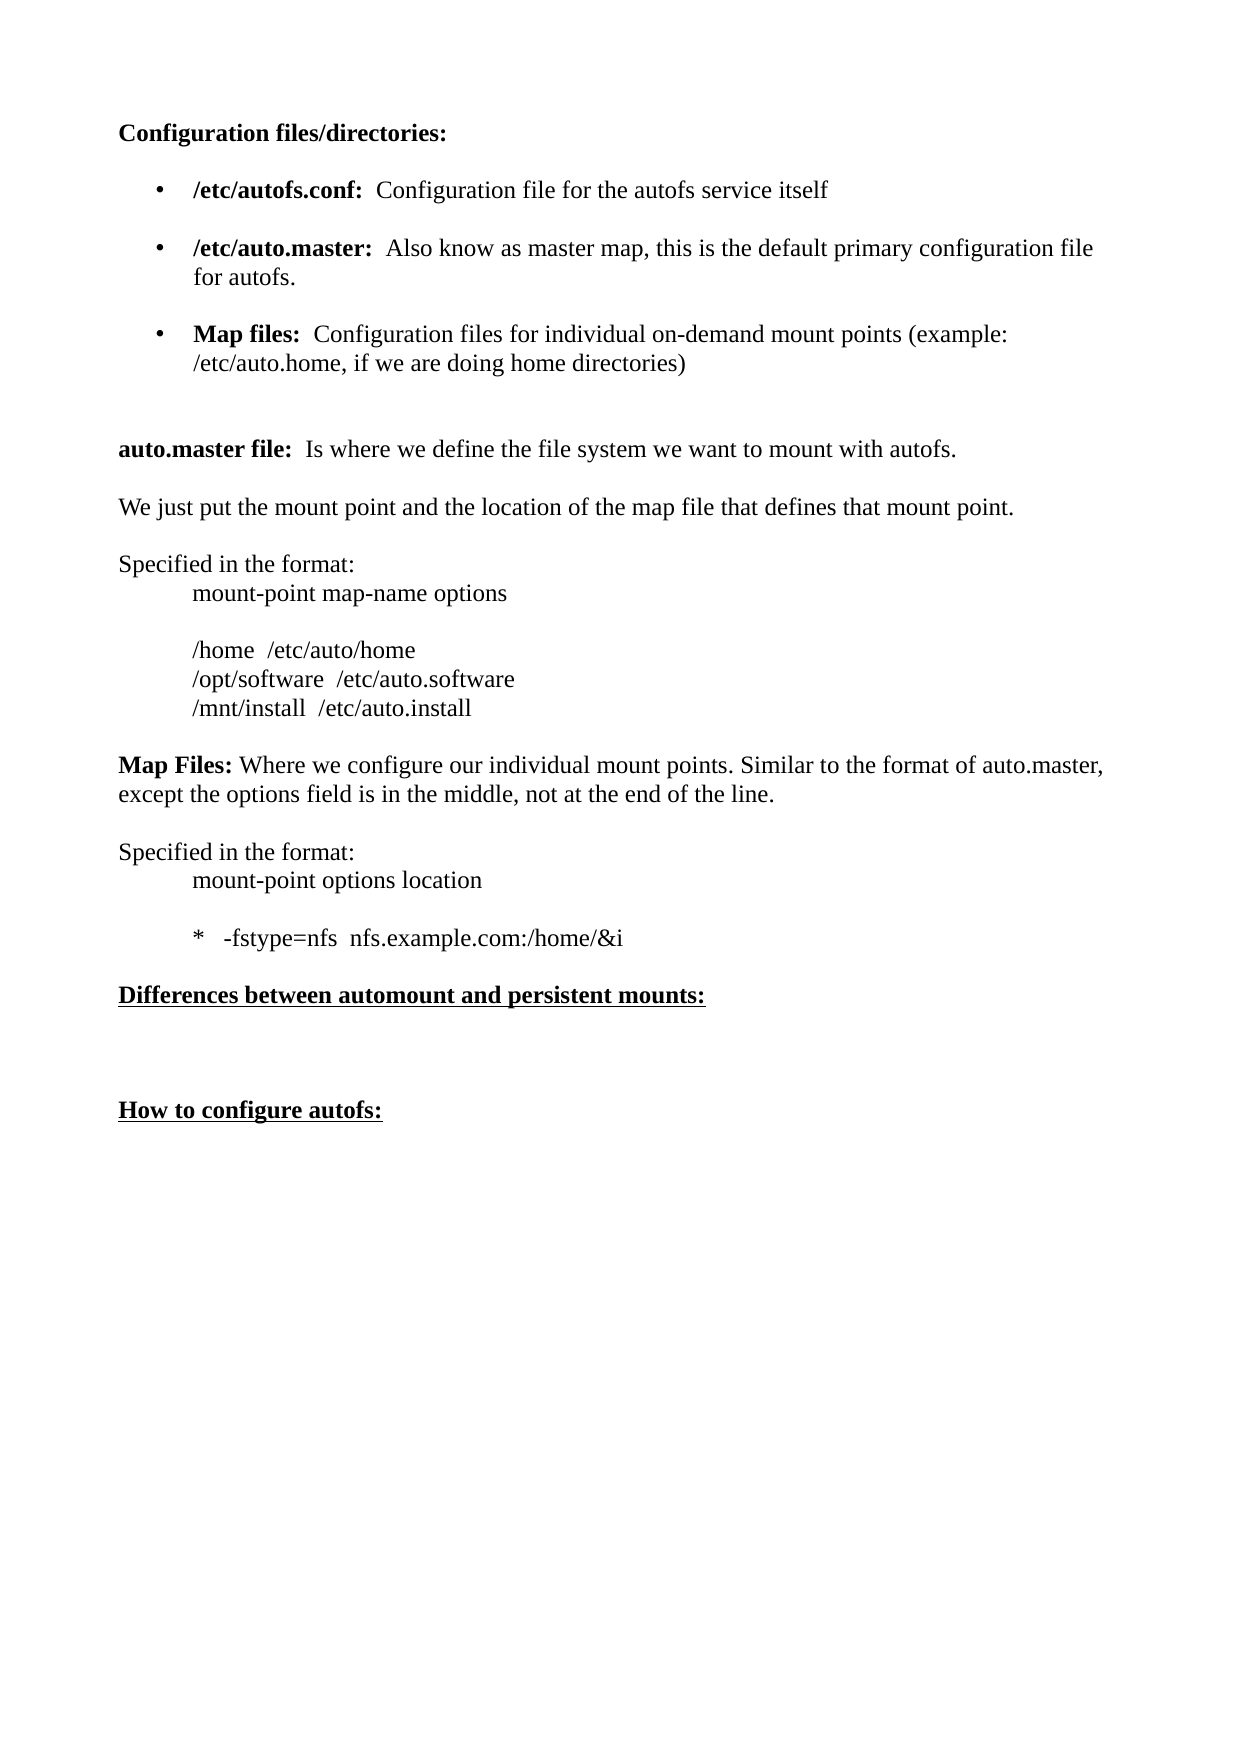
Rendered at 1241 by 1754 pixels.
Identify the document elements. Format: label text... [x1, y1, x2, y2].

text mount-point map-name options [118, 578, 1122, 607]
text Configuration files/directories: [118, 118, 1122, 147]
list Map files: Configuration files for individual on-demand mount points (example: /etc/auto.home, if we are doing home directories) [156, 319, 1122, 377]
text Specified in the format: [118, 837, 1122, 866]
text We just put the mount point and the location of the map file that defines that mount point. [118, 492, 1122, 521]
text * -fstype=nfs nfs.example.com:/home/&i [118, 923, 1122, 952]
text How to configure autofs: [118, 1096, 1122, 1124]
list /etc/auto.master: Also know as master map, this is the default primary configuration file for autofs. [156, 233, 1122, 291]
text Specified in the format: [118, 549, 1122, 578]
list /etc/autofs.conf: Configuration file for the autofs service itself [156, 176, 1122, 204]
text /home /etc/auto/home [118, 636, 1122, 664]
text /mnt/install /etc/auto.install [118, 693, 1122, 722]
text /opt/software /etc/auto.software [118, 664, 1122, 693]
text auto.master file: Is where we define the file system we want to mount with autofs. [118, 434, 1122, 463]
text Map Files: Where we configure our individual mount points. Similar to the format of auto.master, except the options field is in the middle, not at the end of the line. [118, 751, 1122, 808]
text mount-point options location [118, 866, 1122, 894]
text Differences between automount and persistent mounts: [118, 981, 1122, 1009]
